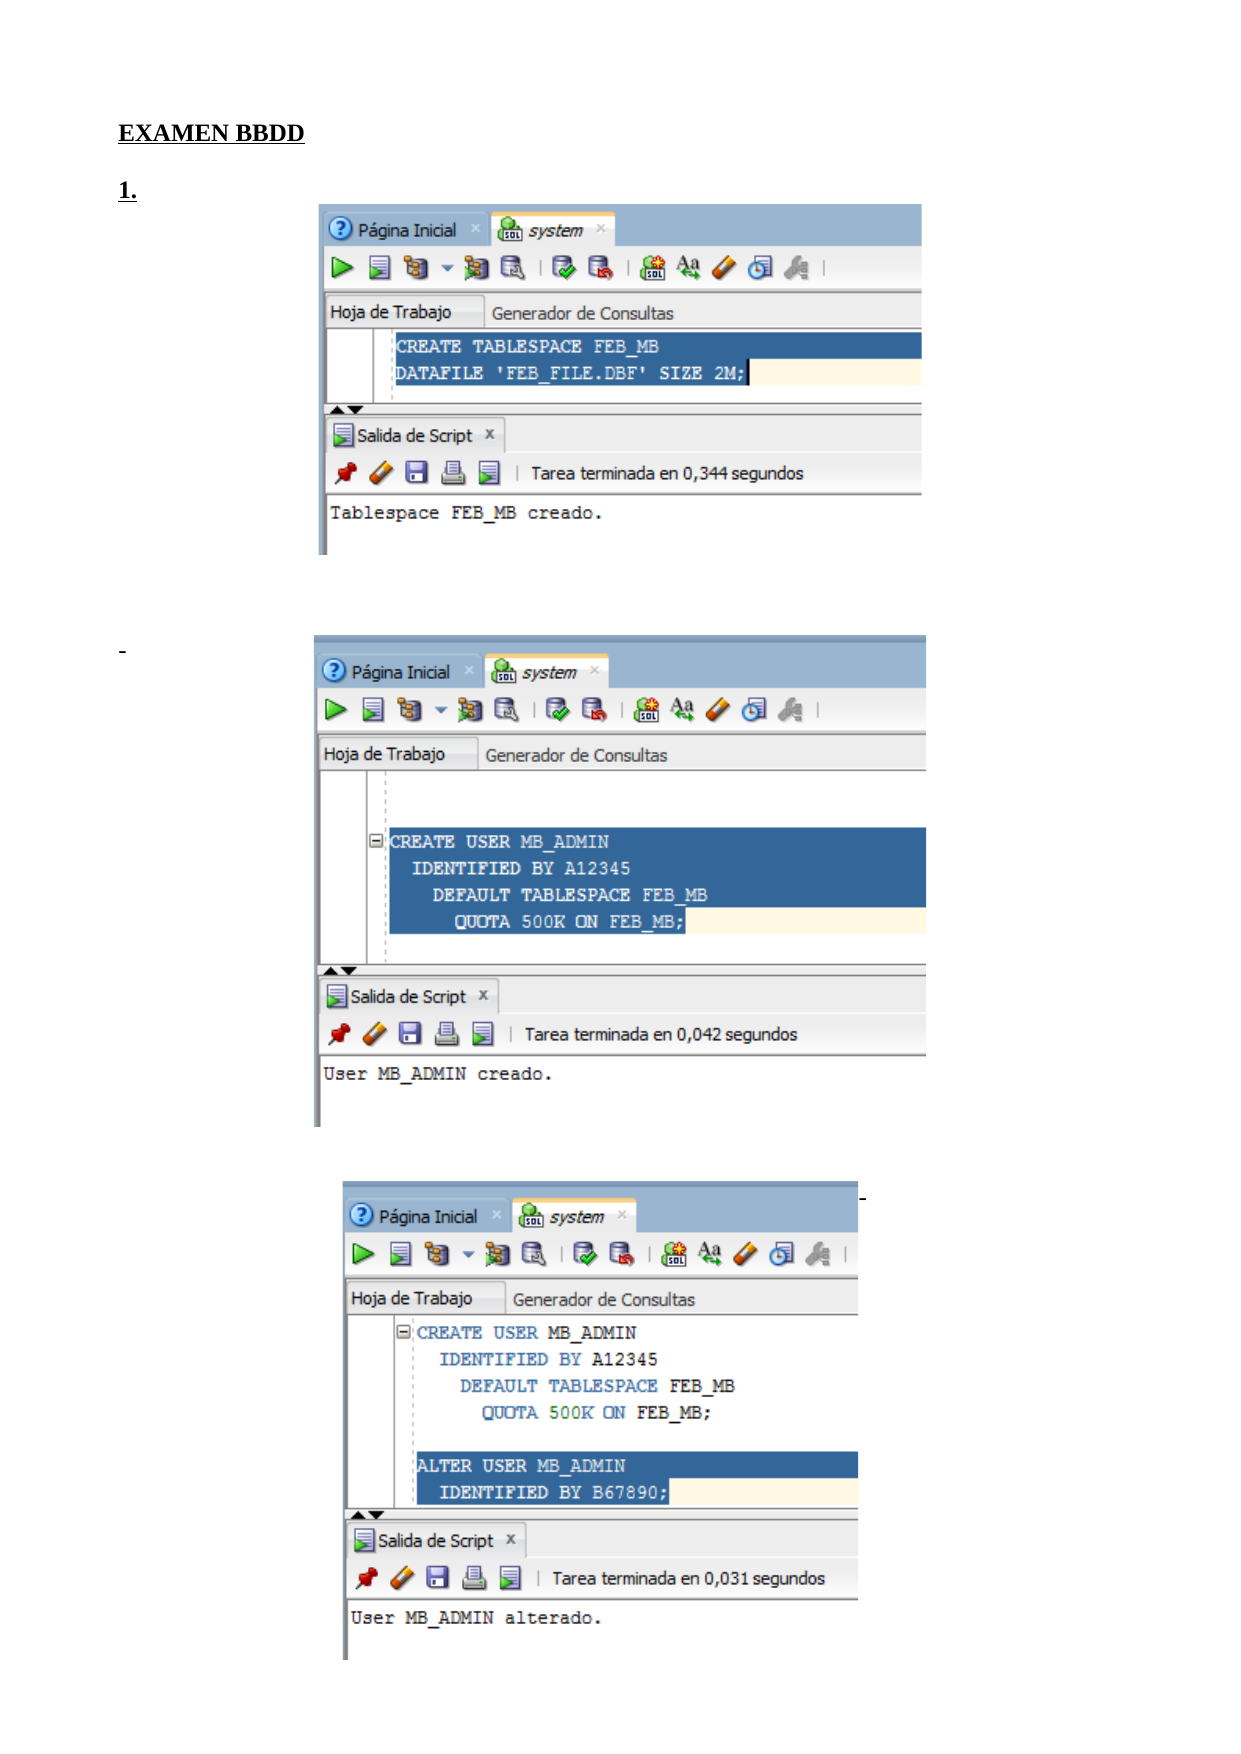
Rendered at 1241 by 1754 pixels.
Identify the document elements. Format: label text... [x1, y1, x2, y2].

text - [927, 636, 1122, 664]
picture [318, 204, 922, 555]
text 1. [118, 176, 1122, 204]
text - [859, 1182, 1122, 1211]
picture [342, 1181, 859, 1660]
text - [118, 636, 313, 664]
text EXAMEN BBDD [118, 118, 1122, 147]
picture [313, 635, 927, 1127]
text - [118, 1182, 342, 1211]
